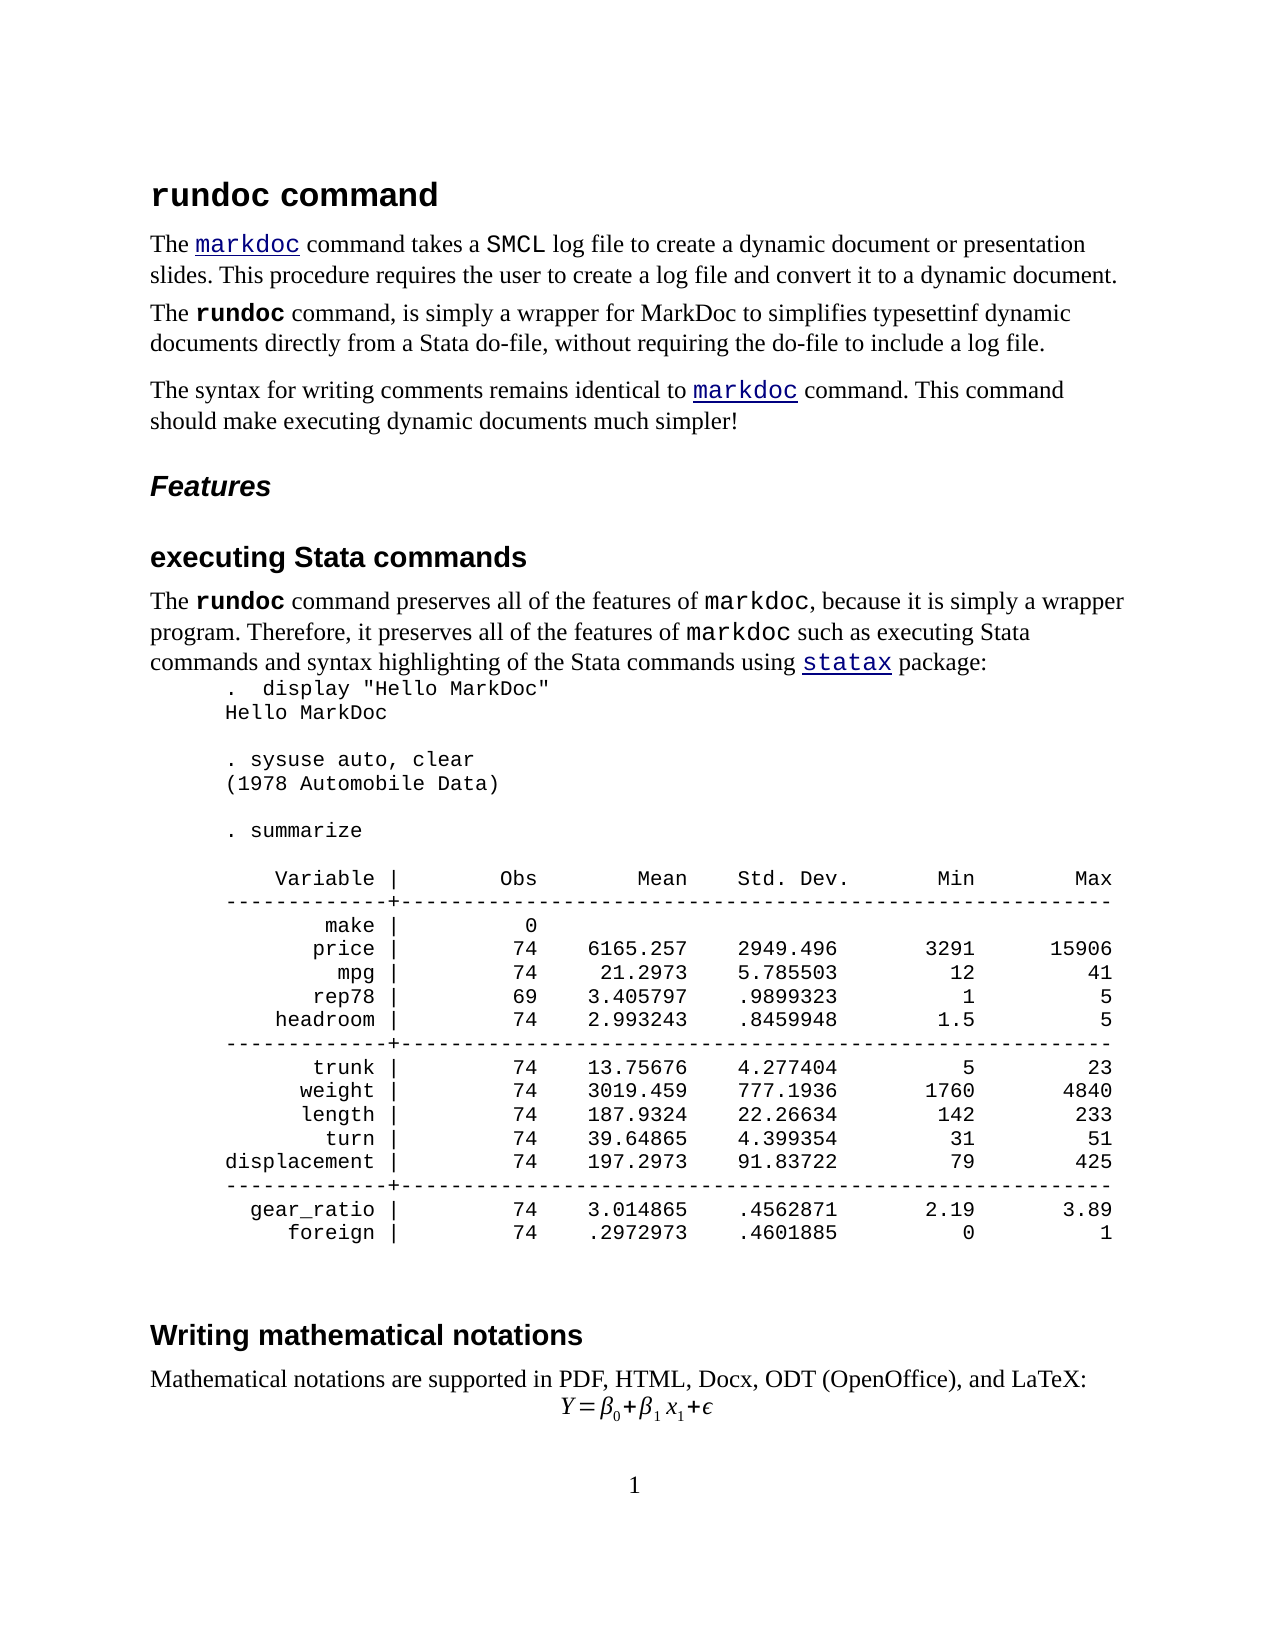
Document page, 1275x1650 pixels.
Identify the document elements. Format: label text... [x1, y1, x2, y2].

text The markdoc command takes a SMCL log file to create a dynamic document or presentation slides. This procedure requires the user to create a log file and convert it to a dynamic document. [150, 229, 1125, 289]
text (1978 Automobile Data) [150, 773, 1125, 797]
text Variable | Obs Mean Std. Dev. Min Max [150, 867, 1125, 891]
text . summarize [150, 820, 1125, 844]
text trunk | 74 13.75676 4.277404 5 23 [150, 1057, 1125, 1080]
text rep78 | 69 3.405797 .9899323 1 5 [150, 986, 1125, 1009]
text -------------+--------------------------------------------------------- [150, 891, 1125, 915]
text -------------+--------------------------------------------------------- [150, 1033, 1125, 1057]
text -------------+--------------------------------------------------------- [150, 1175, 1125, 1198]
subtitle Features [150, 469, 1125, 502]
text length | 74 187.9324 22.26634 142 233 [150, 1104, 1125, 1128]
text mpg | 74 21.2973 5.785503 12 41 [150, 962, 1125, 986]
text turn | 74 39.64865 4.399354 31 51 [150, 1128, 1125, 1151]
text make | 0 [150, 915, 1125, 938]
text Hello MarkDoc [150, 702, 1125, 726]
text foreign | 74 .2972973 .4601885 0 1 [150, 1222, 1125, 1246]
text . display "Hello MarkDoc" [150, 678, 1125, 702]
text gear_ratio | 74 3.014865 .4562871 2.19 3.89 [150, 1198, 1125, 1222]
text weight | 74 3019.459 777.1936 1760 4840 [150, 1080, 1125, 1104]
text price | 74 6165.257 2949.496 3291 15906 [150, 938, 1125, 962]
subtitle executing Stata commands [150, 540, 1125, 573]
subtitle rundoc command [150, 175, 1125, 217]
text The syntax for writing comments remains identical to markdoc command. This command should make executing dynamic documents much simpler! [150, 375, 1125, 435]
text headroom | 74 2.993243 .8459948 1.5 5 [150, 1009, 1125, 1033]
text The rundoc command preserves all of the features of markdoc, because it is simply a wrapper program. Therefore, it preserves all of the features of markdoc such as executing Stata commands and syntax highlighting of the Stata commands using statax package: [150, 586, 1125, 678]
text displacement | 74 197.2973 91.83722 79 425 [150, 1151, 1125, 1175]
text . sysuse auto, clear [150, 749, 1125, 773]
text The rundoc command, is simply a wrapper for MarkDoc to simplifies typesettinf dynamic documents directly from a Stata do-file, without requiring the do-file to include a log file. [150, 298, 1125, 357]
text Mathematical notations are supported in PDF, HTML, Docx, ODT (OpenOffice), and LaTeX: [150, 1364, 1125, 1393]
subtitle Writing mathematical notations [150, 1318, 1125, 1352]
